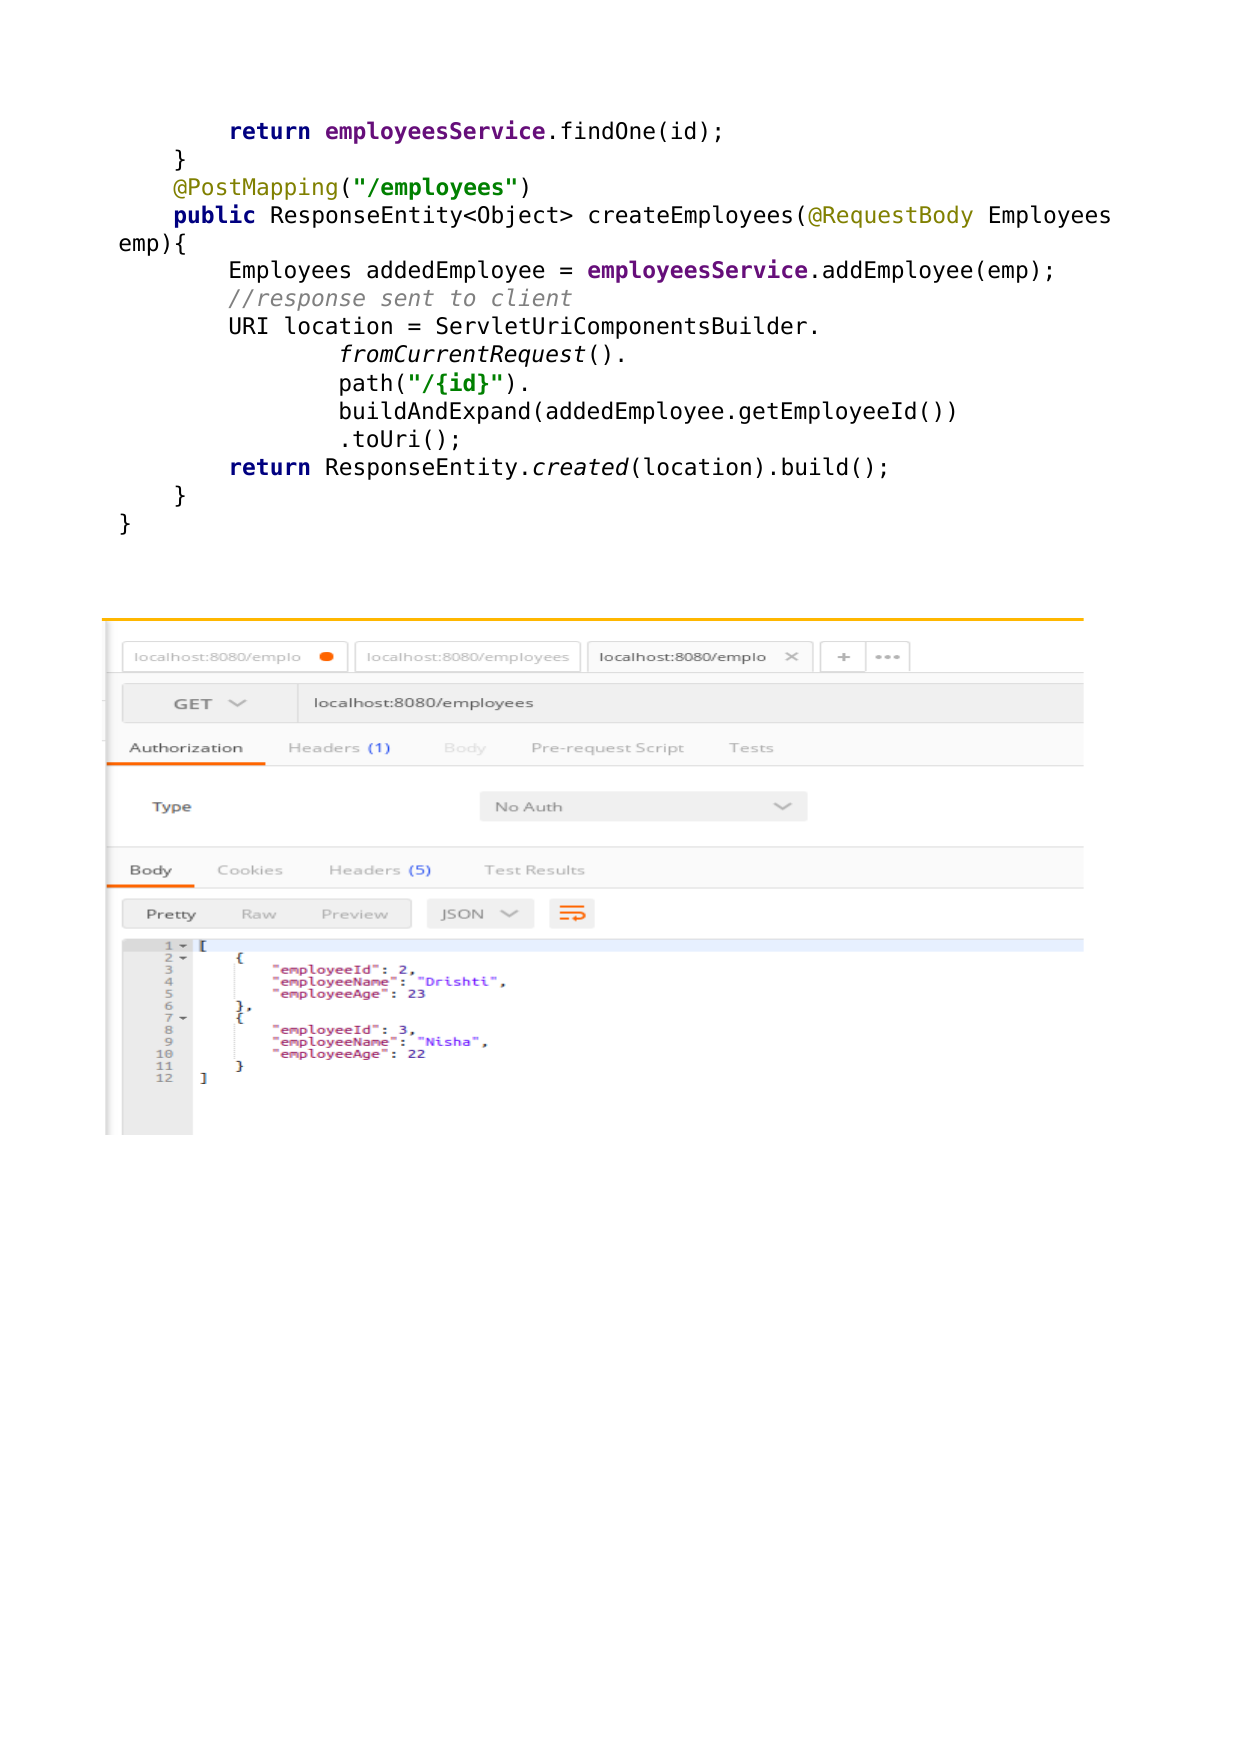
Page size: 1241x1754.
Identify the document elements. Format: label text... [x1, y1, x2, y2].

text buildAndExpand(addedEmployee.getEmployeeId()) [118, 398, 1122, 426]
text //response sent to client [118, 285, 1122, 313]
text path("/{id}"). [118, 370, 1122, 398]
text Employees addedEmployee = employeesService.addEmployee(emp); [118, 257, 1122, 285]
text } [118, 146, 1122, 174]
text return employeesService.findOne(id); [118, 118, 1122, 146]
text .toUri(); [118, 426, 1122, 454]
text URI location = ServletUriComponentsBuilder. [118, 313, 1122, 342]
picture [101, 618, 1084, 1135]
text } [118, 482, 1122, 510]
text } [118, 510, 1122, 537]
text return ResponseEntity.created(location).build(); [118, 454, 1122, 482]
text @PostMapping("/employees") [118, 174, 1122, 202]
text fromCurrentRequest(). [118, 342, 1122, 370]
text public ResponseEntity<Object> createEmployees(@RequestBody Employees emp){ [118, 202, 1122, 257]
